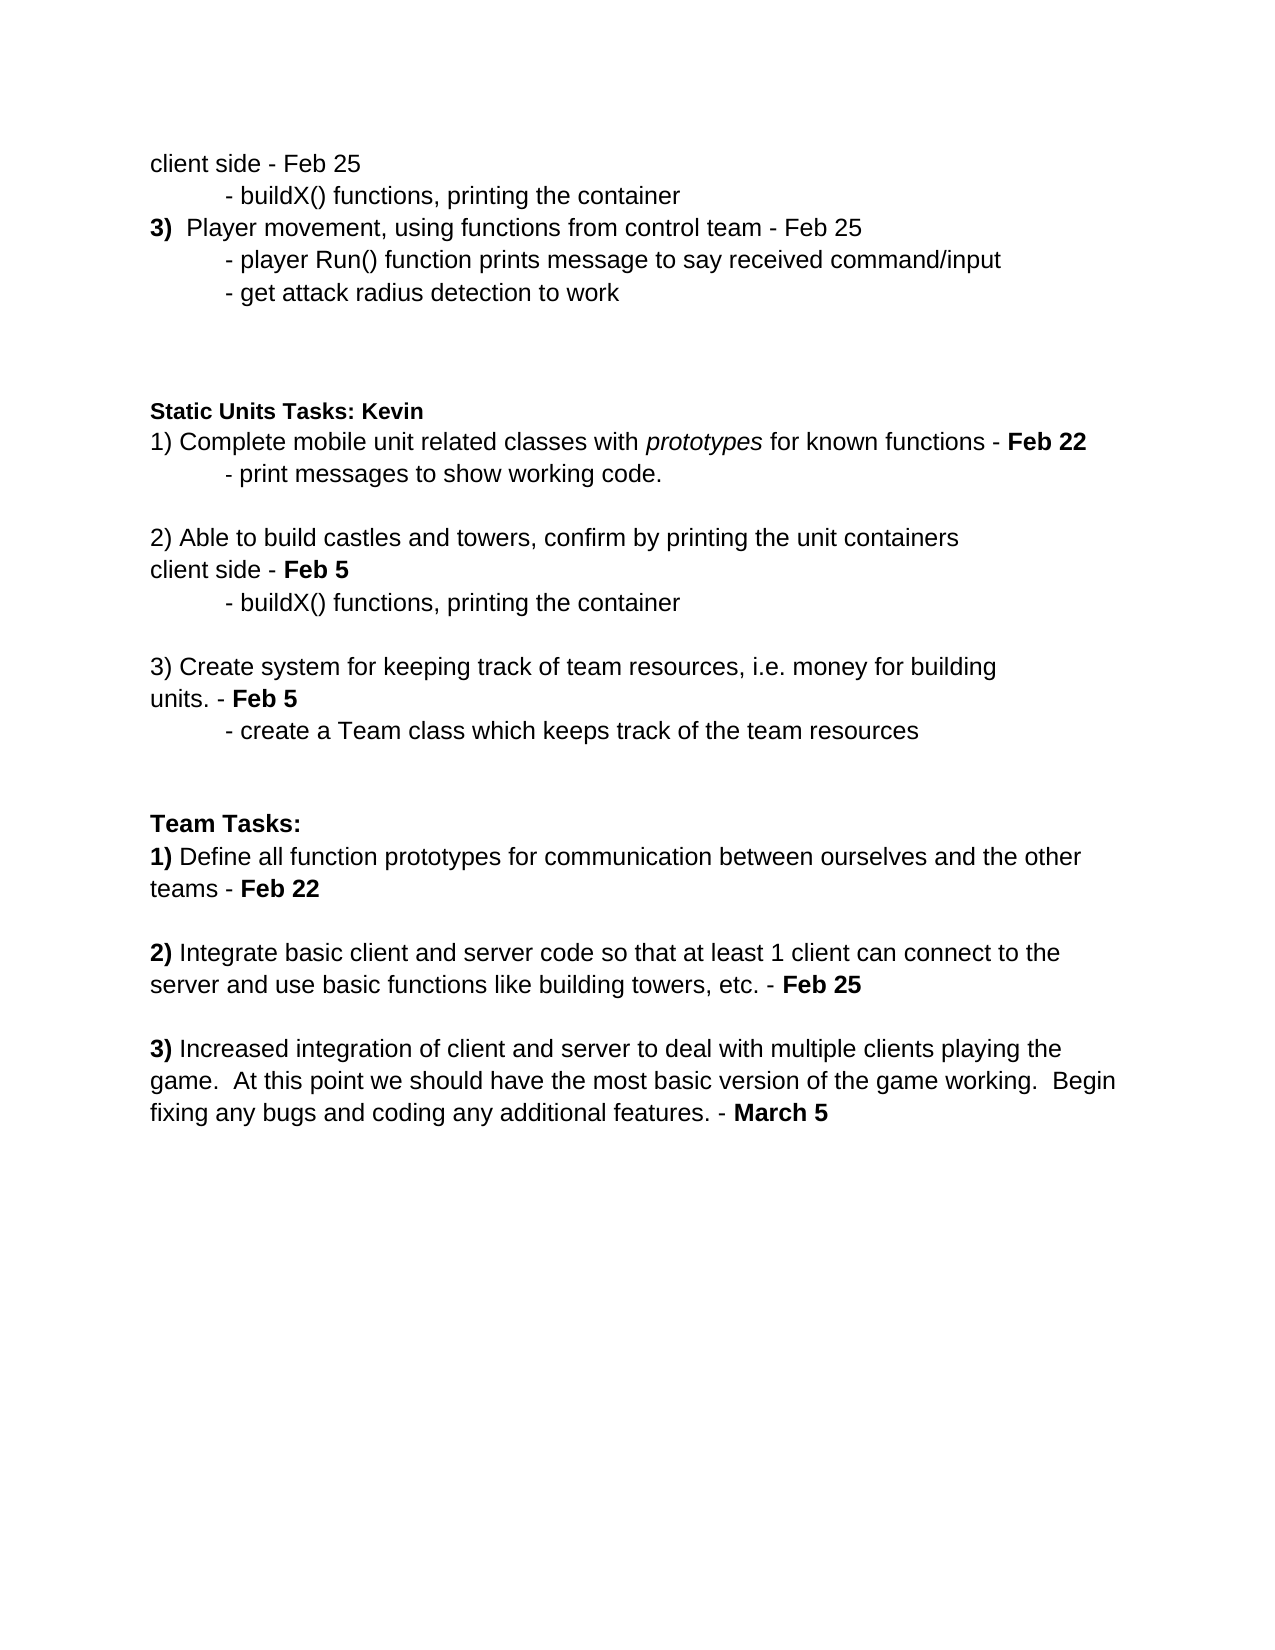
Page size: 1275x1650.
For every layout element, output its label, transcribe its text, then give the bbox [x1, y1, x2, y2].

text 2) Able to build castles and towers, confirm by printing the unit containers [150, 524, 1125, 552]
text 3) Increased integration of client and server to deal with multiple clients playing the game. At this point we should have the most basic version of the game working. Begin fixing any bugs and coding any additional features. - March 5 [150, 1035, 1125, 1127]
text 1) Complete mobile unit related classes with prototypes for known functions - Feb 22 [150, 428, 1125, 456]
text 1) Define all function prototypes for communication between ourselves and the other teams - Feb 22 [150, 842, 1125, 902]
text - buildX() functions, printing the container [150, 182, 1125, 210]
text - get attack radius detection to work [150, 278, 1125, 306]
text client side - Feb 5 [150, 556, 1125, 584]
text Static Units Tasks: Kevin [150, 398, 1125, 424]
text 2) Integrate basic client and server code so that at least 1 client can connect to the server and use basic functions like building towers, etc. - Feb 25 [150, 938, 1125, 998]
text - create a Team class which keeps track of the team resources [150, 717, 1125, 744]
text - print messages to show working code. [150, 460, 1125, 488]
text - buildX() functions, printing the container [150, 588, 1125, 616]
text 3) Player movement, using functions from control team - Feb 25 [150, 214, 1125, 242]
text - player Run() function prints message to say received command/input [150, 246, 1125, 274]
text Team Tasks: [150, 810, 1125, 838]
text units. - Feb 5 [150, 684, 1125, 712]
text 3) Create system for keeping track of team resources, i.e. money for building [150, 652, 1125, 680]
text client side - Feb 25 [150, 150, 1125, 178]
